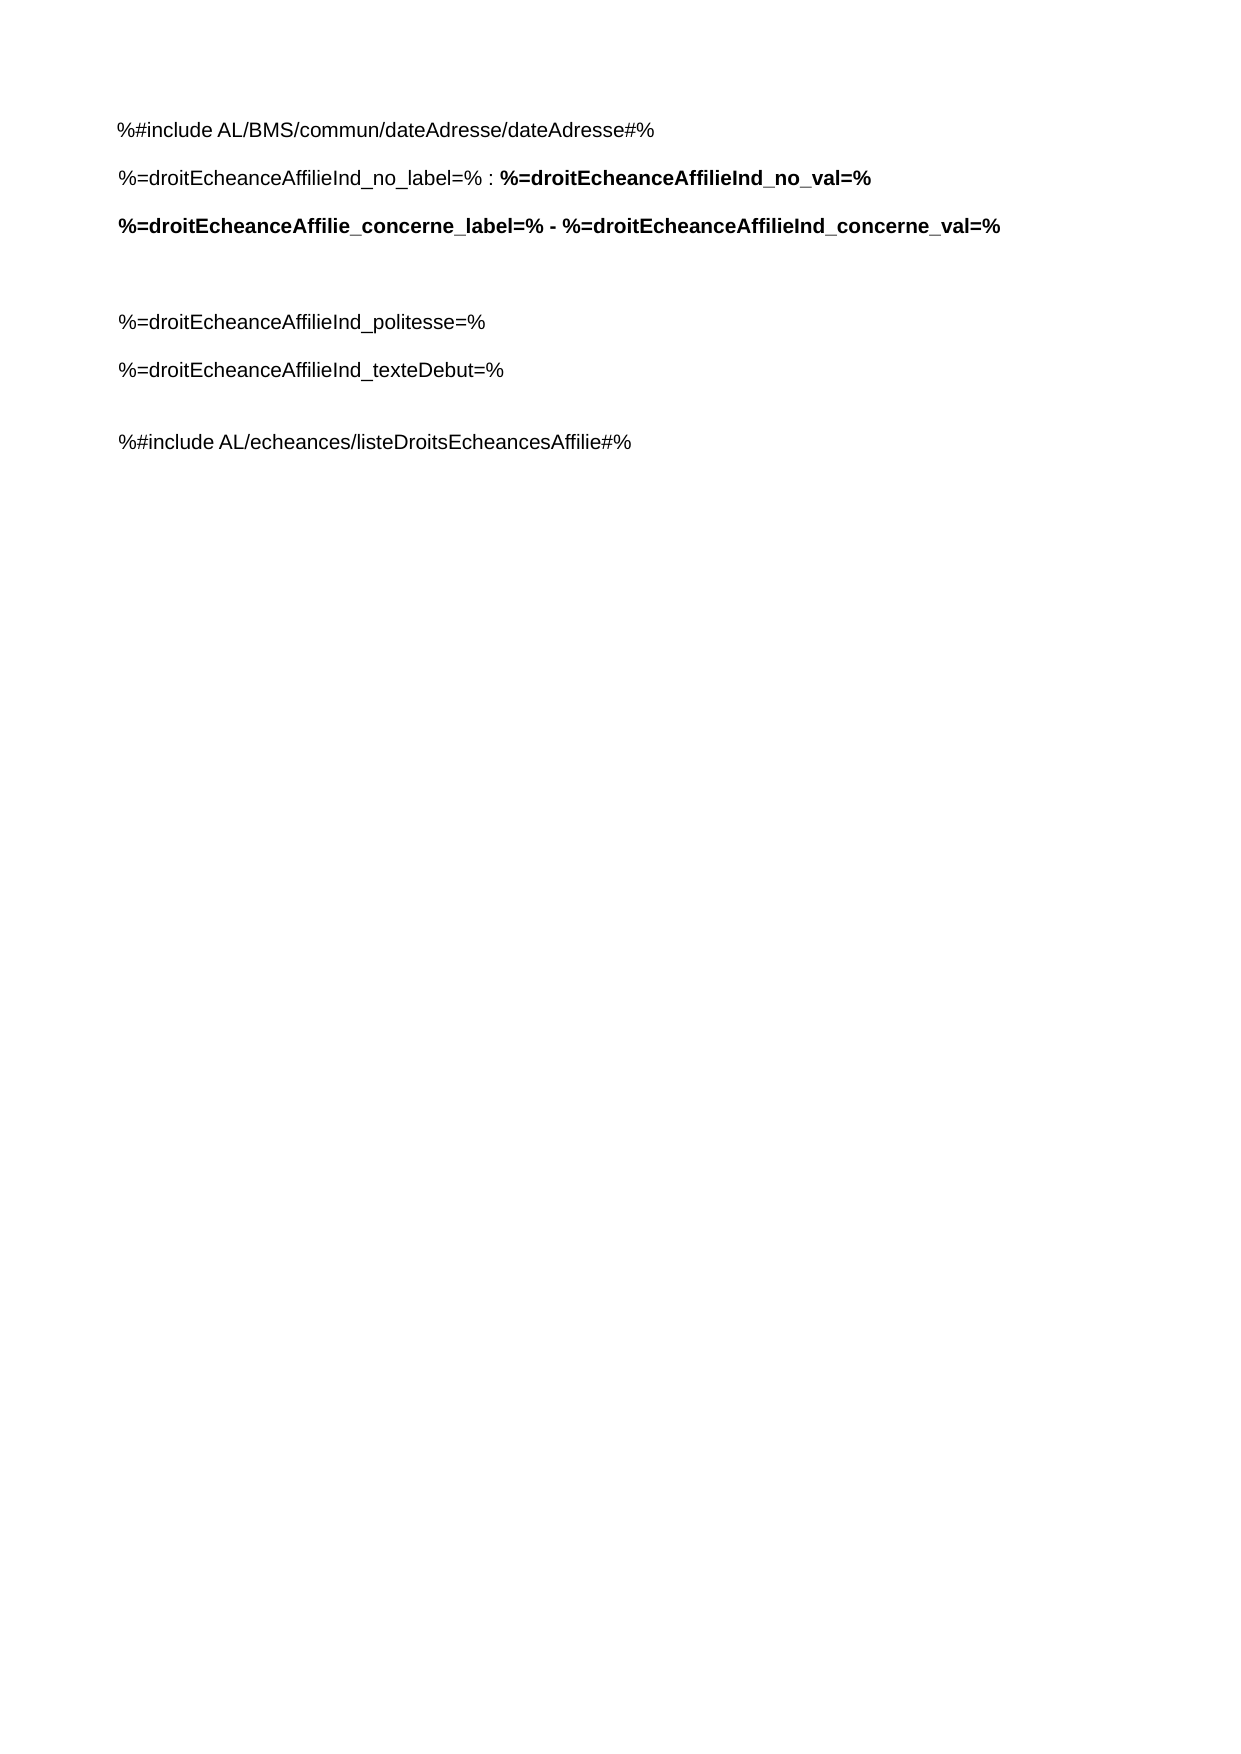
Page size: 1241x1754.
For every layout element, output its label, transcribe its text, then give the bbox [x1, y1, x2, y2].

text %=droitEcheanceAffilieInd_texteDebut=% [118, 358, 1122, 382]
text %=droitEcheanceAffilieInd_politesse=% [118, 310, 1122, 334]
text %#include AL/BMS/commun/dateAdresse/dateAdresse#% [117, 118, 1131, 142]
text %=droitEcheanceAffilieInd_no_label=% : %=droitEcheanceAffilieInd_no_val=% [118, 166, 1122, 190]
text %#include AL/echeances/listeDroitsEcheancesAffilie#% [118, 429, 1122, 453]
text %=droitEcheanceAffilie_concerne_label=% - %=droitEcheanceAffilieInd_concerne_val=% [118, 214, 1122, 238]
